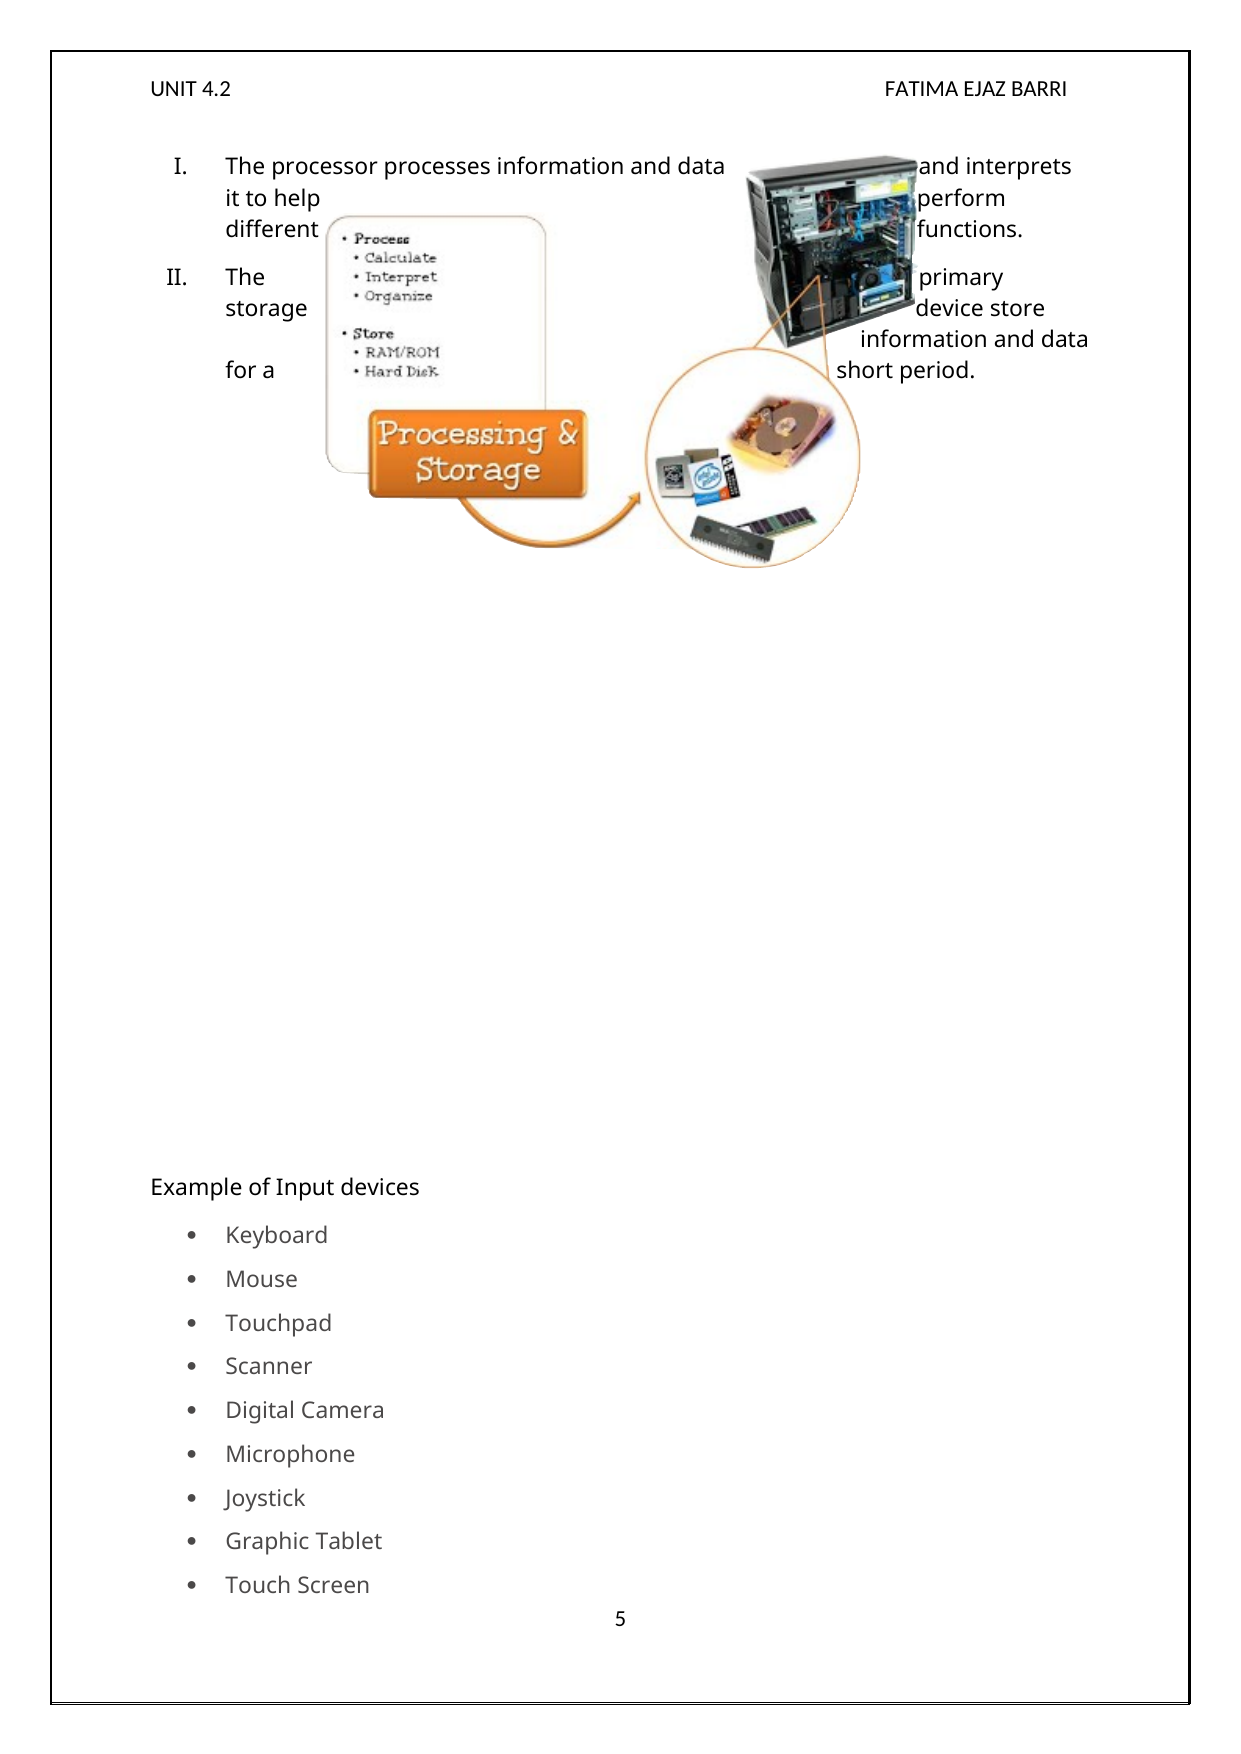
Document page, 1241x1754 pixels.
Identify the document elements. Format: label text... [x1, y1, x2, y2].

list The processor processes information and data and interprets it to help perform different functions. [188, 150, 1090, 244]
list Microphone [188, 1438, 1090, 1469]
list Keyboard [188, 1219, 1090, 1250]
list Touch Screen [188, 1569, 1090, 1600]
text Example of Input devices [150, 1171, 1090, 1202]
list The primary storage device store information and data for a short period. [827, 261, 1090, 417]
list The primary storage device store information and data for a short period. [188, 261, 325, 417]
list Mouse [188, 1263, 1090, 1294]
list Joystick [188, 1482, 1090, 1513]
list Scanner [188, 1350, 1090, 1382]
list Touchpad [188, 1307, 1090, 1338]
list Digital Camera [188, 1394, 1090, 1425]
list Graphic Tablet [188, 1525, 1090, 1557]
